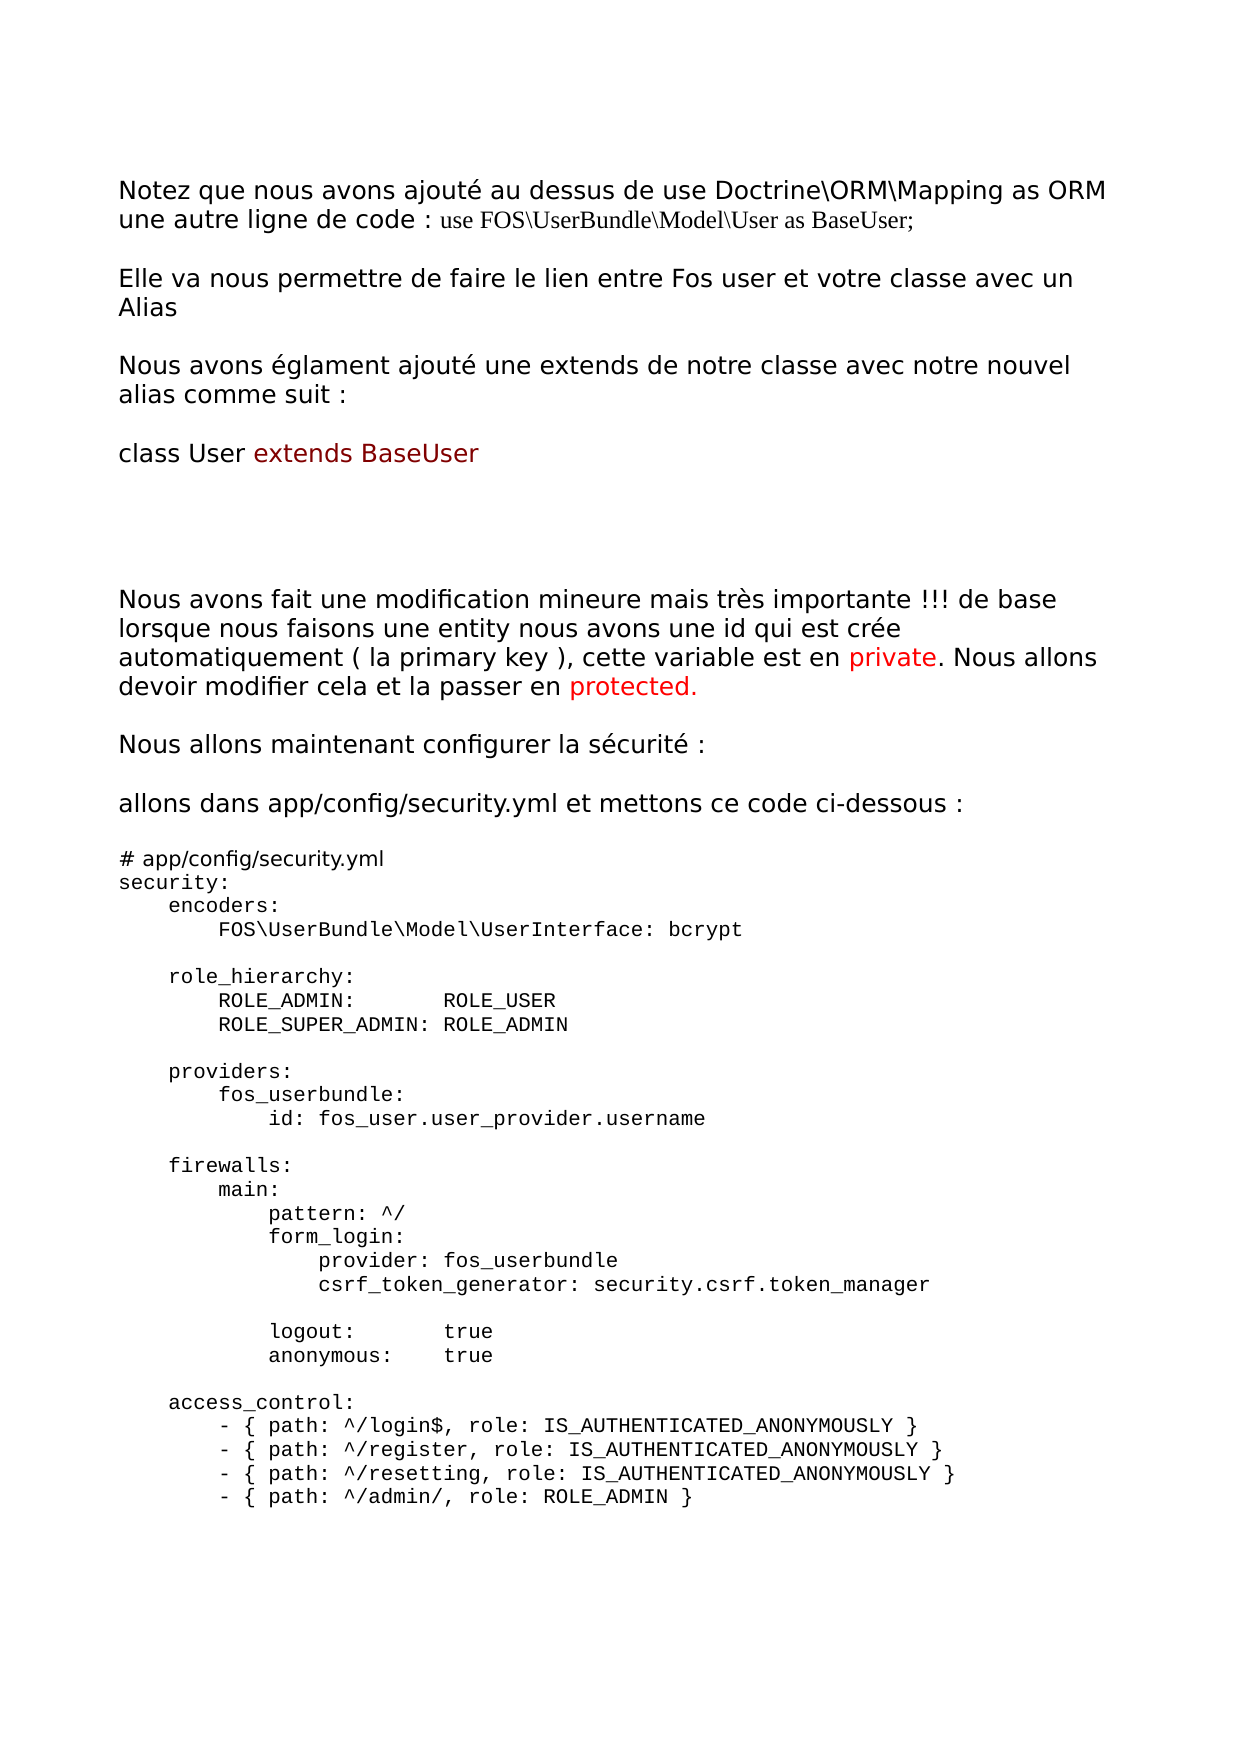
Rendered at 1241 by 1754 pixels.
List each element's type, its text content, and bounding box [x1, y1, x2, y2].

text logout: true [118, 1321, 1122, 1344]
text class User extends BaseUser [118, 439, 1122, 468]
text Elle va nous permettre de faire le lien entre Fos user et votre classe avec un Alias [118, 264, 1122, 322]
text - { path: ^/register, role: IS_AUTHENTICATED_ANONYMOUSLY } [118, 1439, 1122, 1463]
text - { path: ^/login$, role: IS_AUTHENTICATED_ANONYMOUSLY } [118, 1416, 1122, 1439]
text role_hierarchy: [118, 966, 1122, 990]
text fos_userbundle: [118, 1084, 1122, 1108]
text Nous avons fait une modification mineure mais très importante !!! de base lorsque nous faisons une entity nous avons une id qui est crée automatiquement ( la primary key ), cette variable est en private. Nous allons devoir modifier cela et la passer en protected. [118, 585, 1122, 702]
text provider: fos_userbundle [118, 1250, 1122, 1274]
text Notez que nous avons ajouté au dessus de use Doctrine\ORM\Mapping as ORM une autre ligne de code : use FOS\UserBundle\Model\User as BaseUser; [118, 176, 1122, 235]
text access_control: [118, 1392, 1122, 1416]
text - { path: ^/admin/, role: ROLE_ADMIN } [118, 1486, 1122, 1510]
text ROLE_ADMIN: ROLE_USER [118, 990, 1122, 1013]
text csrf_token_generator: security.csrf.token_manager [118, 1274, 1122, 1297]
text Nous avons églament ajouté une extends de notre classe avec notre nouvel alias comme suit : [118, 352, 1122, 410]
text form_login: [118, 1226, 1122, 1250]
text allons dans app/config/security.yml et mettons ce code ci-dessous : [118, 789, 1122, 818]
text firewalls: [118, 1155, 1122, 1179]
text ROLE_SUPER_ADMIN: ROLE_ADMIN [118, 1013, 1122, 1037]
text main: [118, 1179, 1122, 1203]
text # app/config/security.yml [118, 847, 1122, 872]
text providers: [118, 1061, 1122, 1084]
text Nous allons maintenant configurer la sécurité : [118, 731, 1122, 760]
text id: fos_user.user_provider.username [118, 1108, 1122, 1132]
text encoders: [118, 895, 1122, 919]
text security: [118, 872, 1122, 895]
text FOS\UserBundle\Model\UserInterface: bcrypt [118, 919, 1122, 943]
text - { path: ^/resetting, role: IS_AUTHENTICATED_ANONYMOUSLY } [118, 1463, 1122, 1486]
text anonymous: true [118, 1344, 1122, 1368]
text pattern: ^/ [118, 1203, 1122, 1226]
